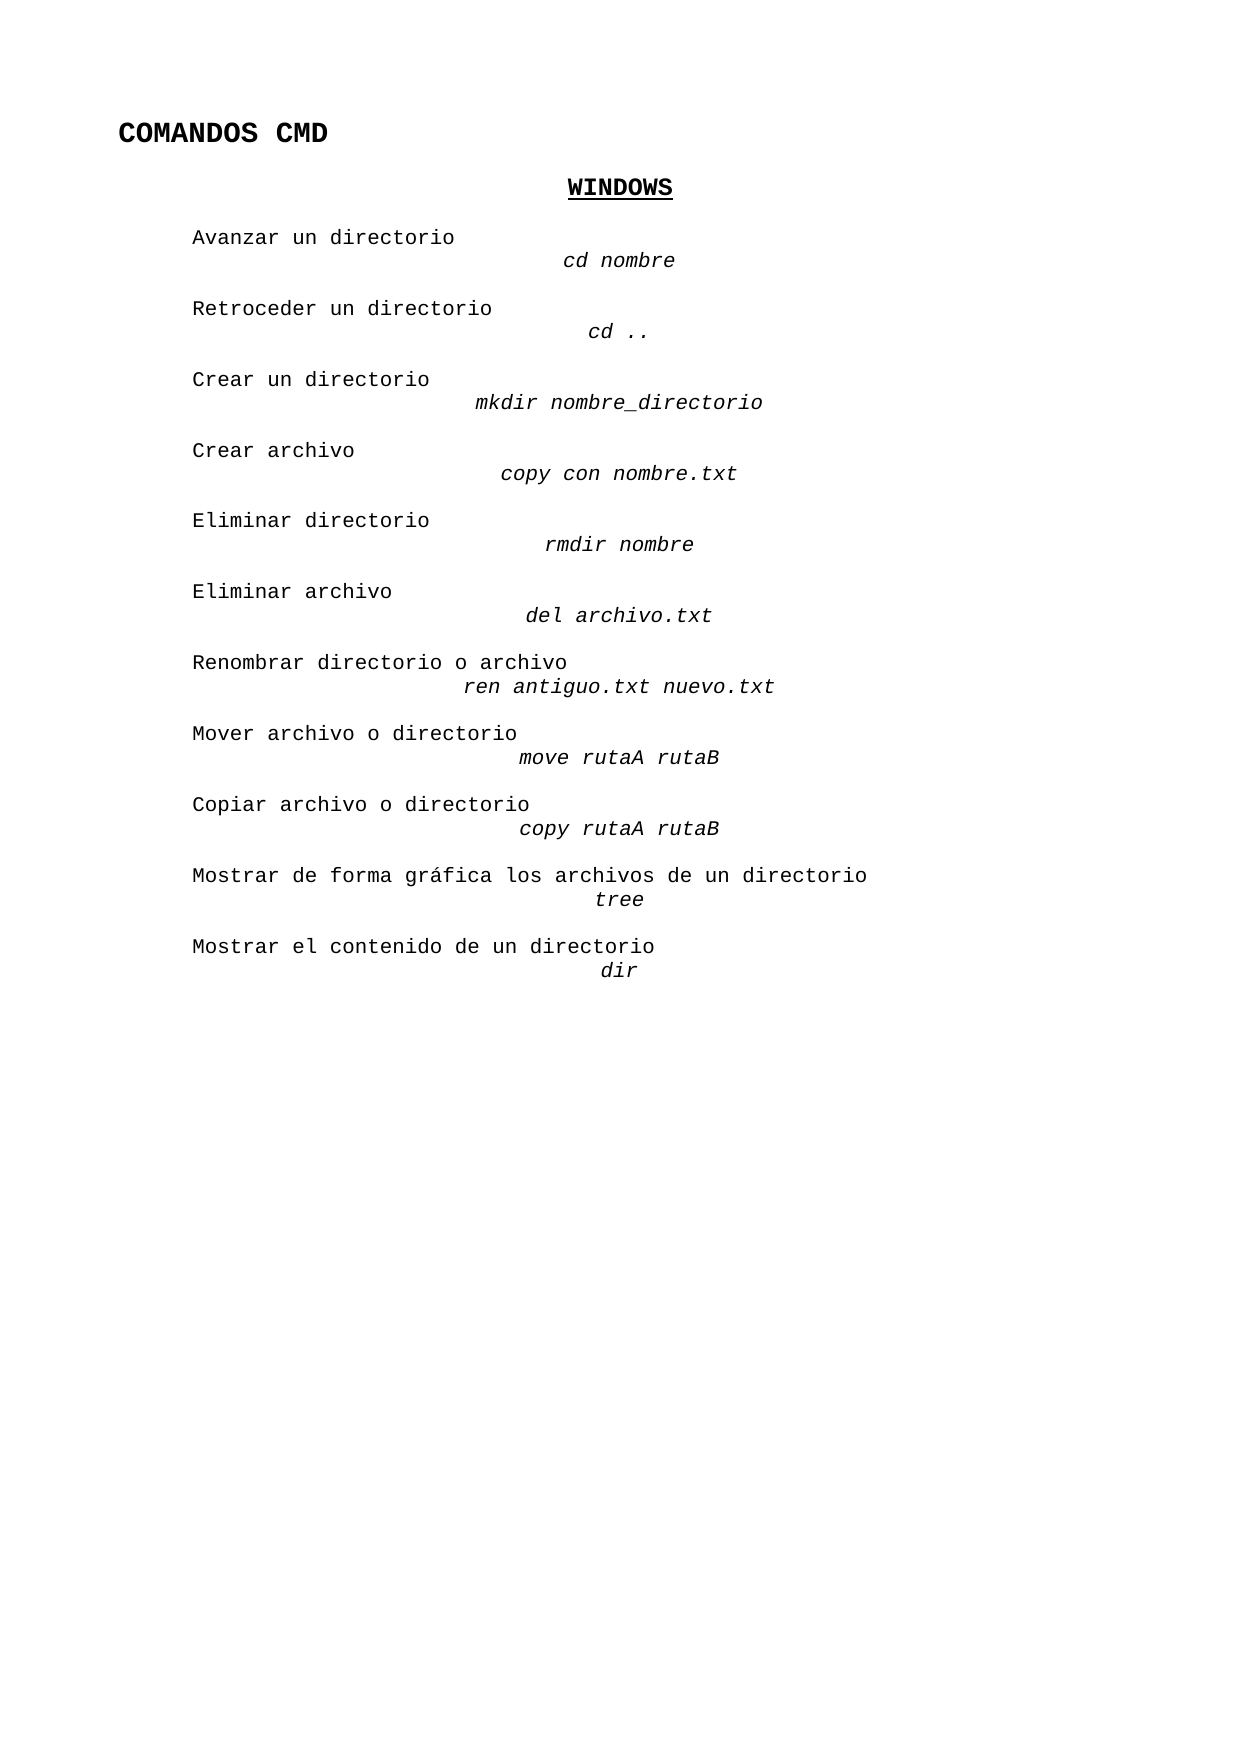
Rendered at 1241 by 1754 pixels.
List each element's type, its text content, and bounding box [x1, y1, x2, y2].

text tree [118, 889, 1122, 912]
text Avanzar un directorio [118, 227, 1122, 250]
text Mostrar el contenido de un directorio [118, 936, 1122, 960]
text Copiar archivo o directorio [118, 794, 1122, 818]
text Mover archivo o directorio [118, 723, 1122, 747]
text Mostrar de forma gráfica los archivos de un directorio [118, 865, 1122, 889]
text Eliminar archivo [118, 581, 1122, 605]
text copy con nombre.txt [118, 463, 1122, 487]
text cd nombre [118, 250, 1122, 274]
text Crear archivo [118, 439, 1122, 463]
text copy rutaA rutaB [118, 818, 1122, 842]
text Retroceder un directorio [118, 298, 1122, 321]
text Renombrar directorio o archivo [118, 652, 1122, 676]
text Eliminar directorio [118, 511, 1122, 534]
text del archivo.txt [118, 605, 1122, 629]
text ren antiguo.txt nuevo.txt [118, 676, 1122, 700]
text cd .. [118, 321, 1122, 345]
text dir [118, 960, 1122, 983]
text move rutaA rutaB [118, 747, 1122, 771]
text mkdir nombre_directorio [118, 392, 1122, 416]
text WINDOWS [118, 175, 1122, 203]
text rmdir nombre [118, 534, 1122, 558]
text COMANDOS CMD [118, 118, 1122, 151]
text Crear un directorio [118, 369, 1122, 392]
